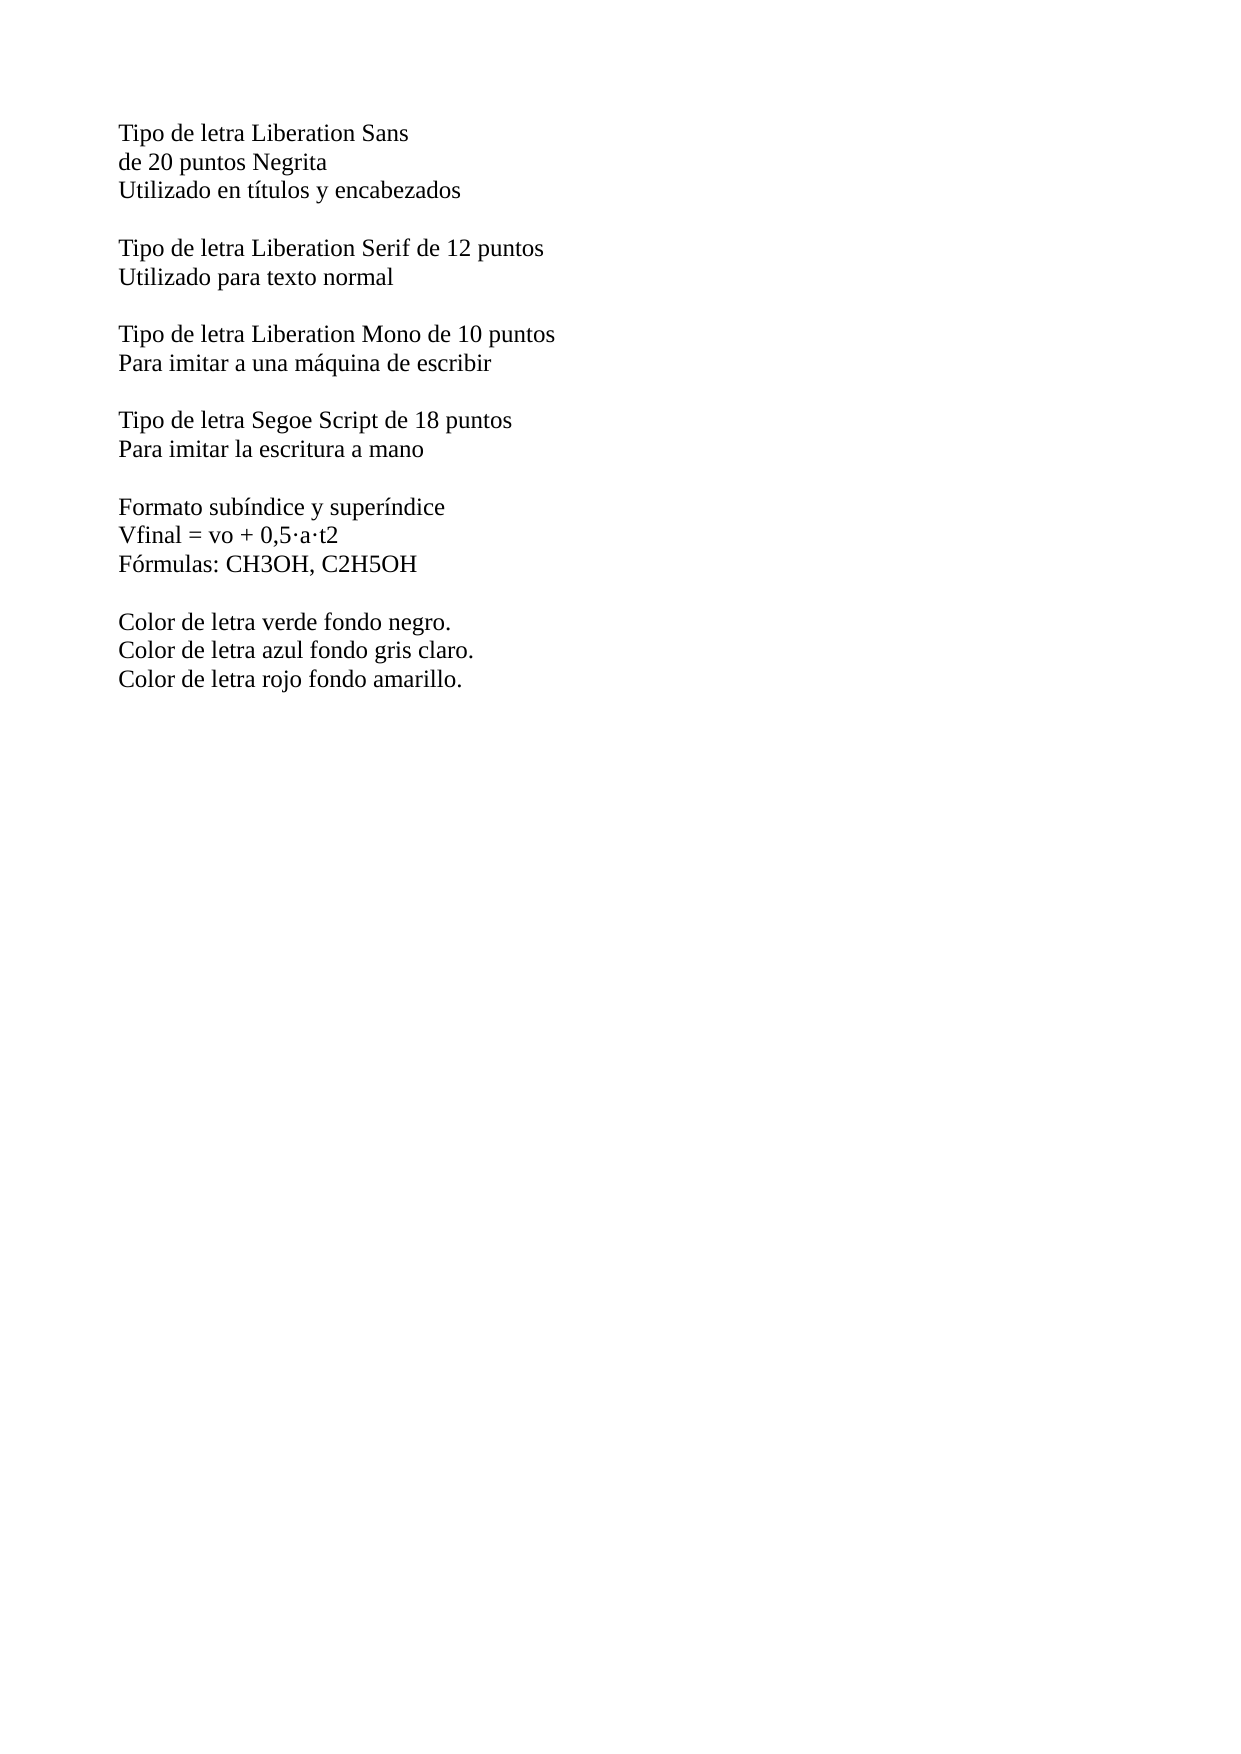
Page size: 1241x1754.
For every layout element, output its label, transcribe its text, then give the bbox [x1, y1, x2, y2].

text Tipo de letra Liberation Serif de 12 puntos [118, 233, 1122, 262]
text Tipo de letra Liberation Mono de 10 puntos [118, 319, 1122, 348]
text Para imitar a una máquina de escribir [118, 348, 1122, 377]
text Utilizado para texto normal [118, 262, 1122, 291]
text Tipo de letra Segoe Script de 18 puntos [118, 406, 1122, 434]
text Tipo de letra Liberation Sans [118, 118, 1122, 147]
text Fórmulas: CH3OH, C2H5OH [118, 549, 1122, 578]
text Color de letra verde fondo negro. [118, 607, 1122, 636]
text Utilizado en títulos y encabezados [118, 176, 1122, 204]
text Color de letra rojo fondo amarillo. [118, 664, 1122, 693]
text Color de letra azul fondo gris claro. [118, 636, 1122, 664]
text Formato subíndice y superíndice [118, 492, 1122, 521]
text de 20 puntos Negrita [118, 147, 1122, 176]
text Vfinal = vo + 0,5·a·t2 [118, 521, 1122, 549]
text Para imitar la escritura a mano [118, 434, 1122, 463]
